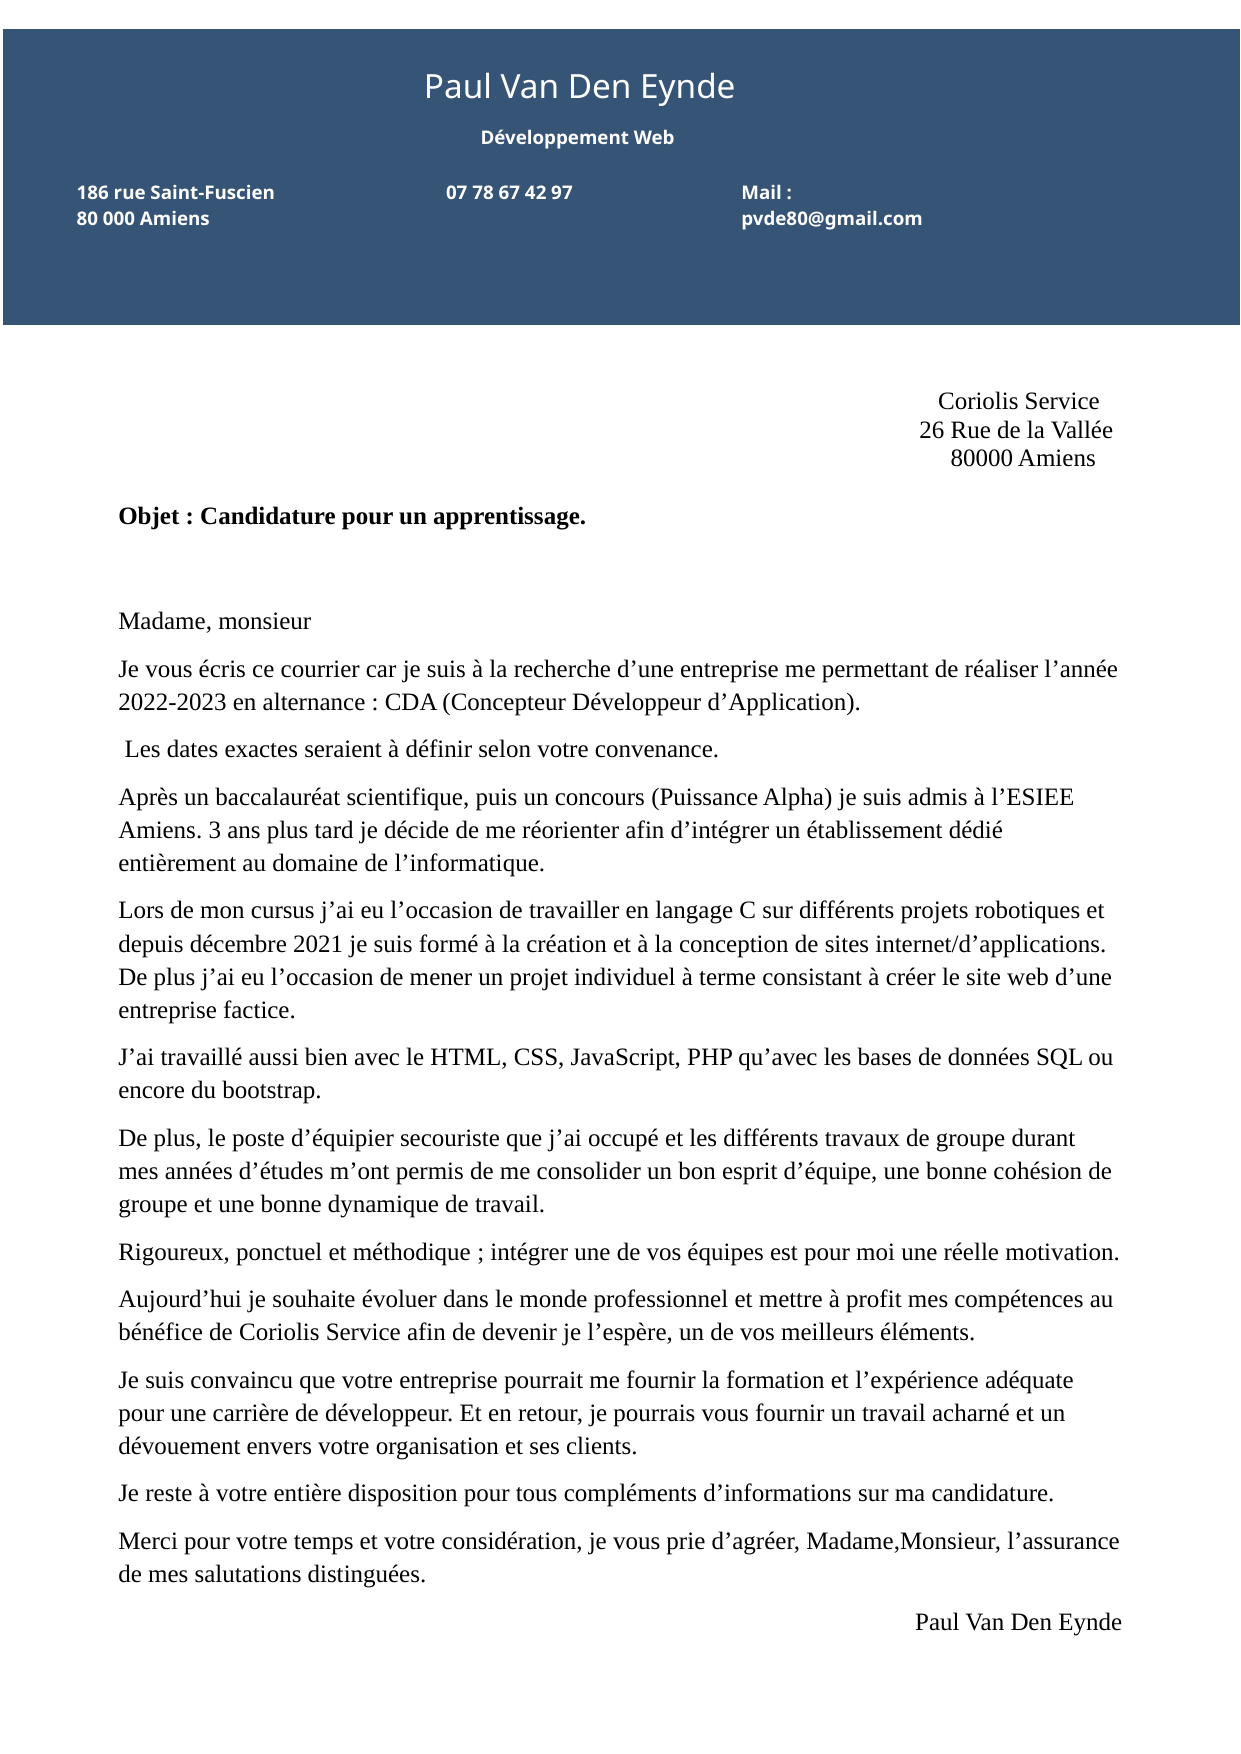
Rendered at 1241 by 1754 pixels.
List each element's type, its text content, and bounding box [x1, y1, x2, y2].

text Objet : Candidature pour un apprentissage. [118, 501, 1122, 530]
text Paul Van Den Eynde [3, 63, 1240, 109]
text 186 rue Saint-Fuscien 07 78 67 42 97 Mail : [76, 179, 1240, 205]
text Coriolis Service [118, 386, 1122, 415]
text Les dates exactes seraient à définir selon votre convenance. [118, 734, 1122, 763]
text J’ai travaillé aussi bien avec le HTML, CSS, JavaScript, PHP qu’avec les bases de données SQL ou encore du bootstrap. [118, 1042, 1122, 1104]
text Lors de mon cursus j’ai eu l’occasion de travailler en langage C sur différents projets robotiques et depuis décembre 2021 je suis formé à la création et à la conception de sites internet/d’applications. De plus j’ai eu l’occasion de mener un projet individuel à terme consistant à créer le site web d’une entreprise factice. [118, 896, 1122, 1023]
text 80000 Amiens [487, 443, 1122, 501]
text Rigoureux, ponctuel et méthodique ; intégrer une de vos équipes est pour moi une réelle motivation. [118, 1237, 1122, 1265]
text Je reste à votre entière disposition pour tous compléments d’informations sur ma candidature. [118, 1478, 1122, 1507]
text Madame, monsieur [118, 606, 1122, 635]
text Développement Web [3, 109, 1240, 154]
text Paul Van Den Eynde [118, 1607, 1122, 1635]
text Je suis convaincu que votre entreprise pourrait me fournir la formation et l’expérience adéquate pour une carrière de développeur. Et en retour, je pourrais vous fournir un travail acharné et un dévouement envers votre organisation et ses clients. [118, 1365, 1122, 1459]
text Merci pour votre temps et votre considération, je vous prie d’agréer, Madame,Monsieur, l’assurance de mes salutations distinguées. [118, 1526, 1122, 1588]
text 26 Rue de la Vallée [118, 415, 1122, 443]
text Après un baccalauréat scientifique, puis un concours (Puissance Alpha) je suis admis à l’ESIEE Amiens. 3 ans plus tard je décide de me réorienter afin d’intégrer un établissement dédié entièrement au domaine de l’informatique. [118, 782, 1122, 877]
text De plus, le poste d’équipier secouriste que j’ai occupé et les différents travaux de groupe durant mes années d’études m’ont permis de me consolider un bon esprit d’équipe, une bonne cohésion de groupe et une bonne dynamique de travail. [118, 1123, 1122, 1218]
text Je vous écris ce courrier car je suis à la recherche d’une entreprise me permettant de réaliser l’année 2022-2023 en alternance : CDA (Concepteur Développeur d’Application). [118, 654, 1122, 716]
text 80 000 Amiens pvde80@gmail.com [3, 205, 1240, 282]
text Aujourd’hui je souhaite évoluer dans le monde professionnel et mettre à profit mes compétences au bénéfice de Coriolis Service afin de devenir je l’espère, un de vos meilleurs éléments. [118, 1284, 1122, 1346]
